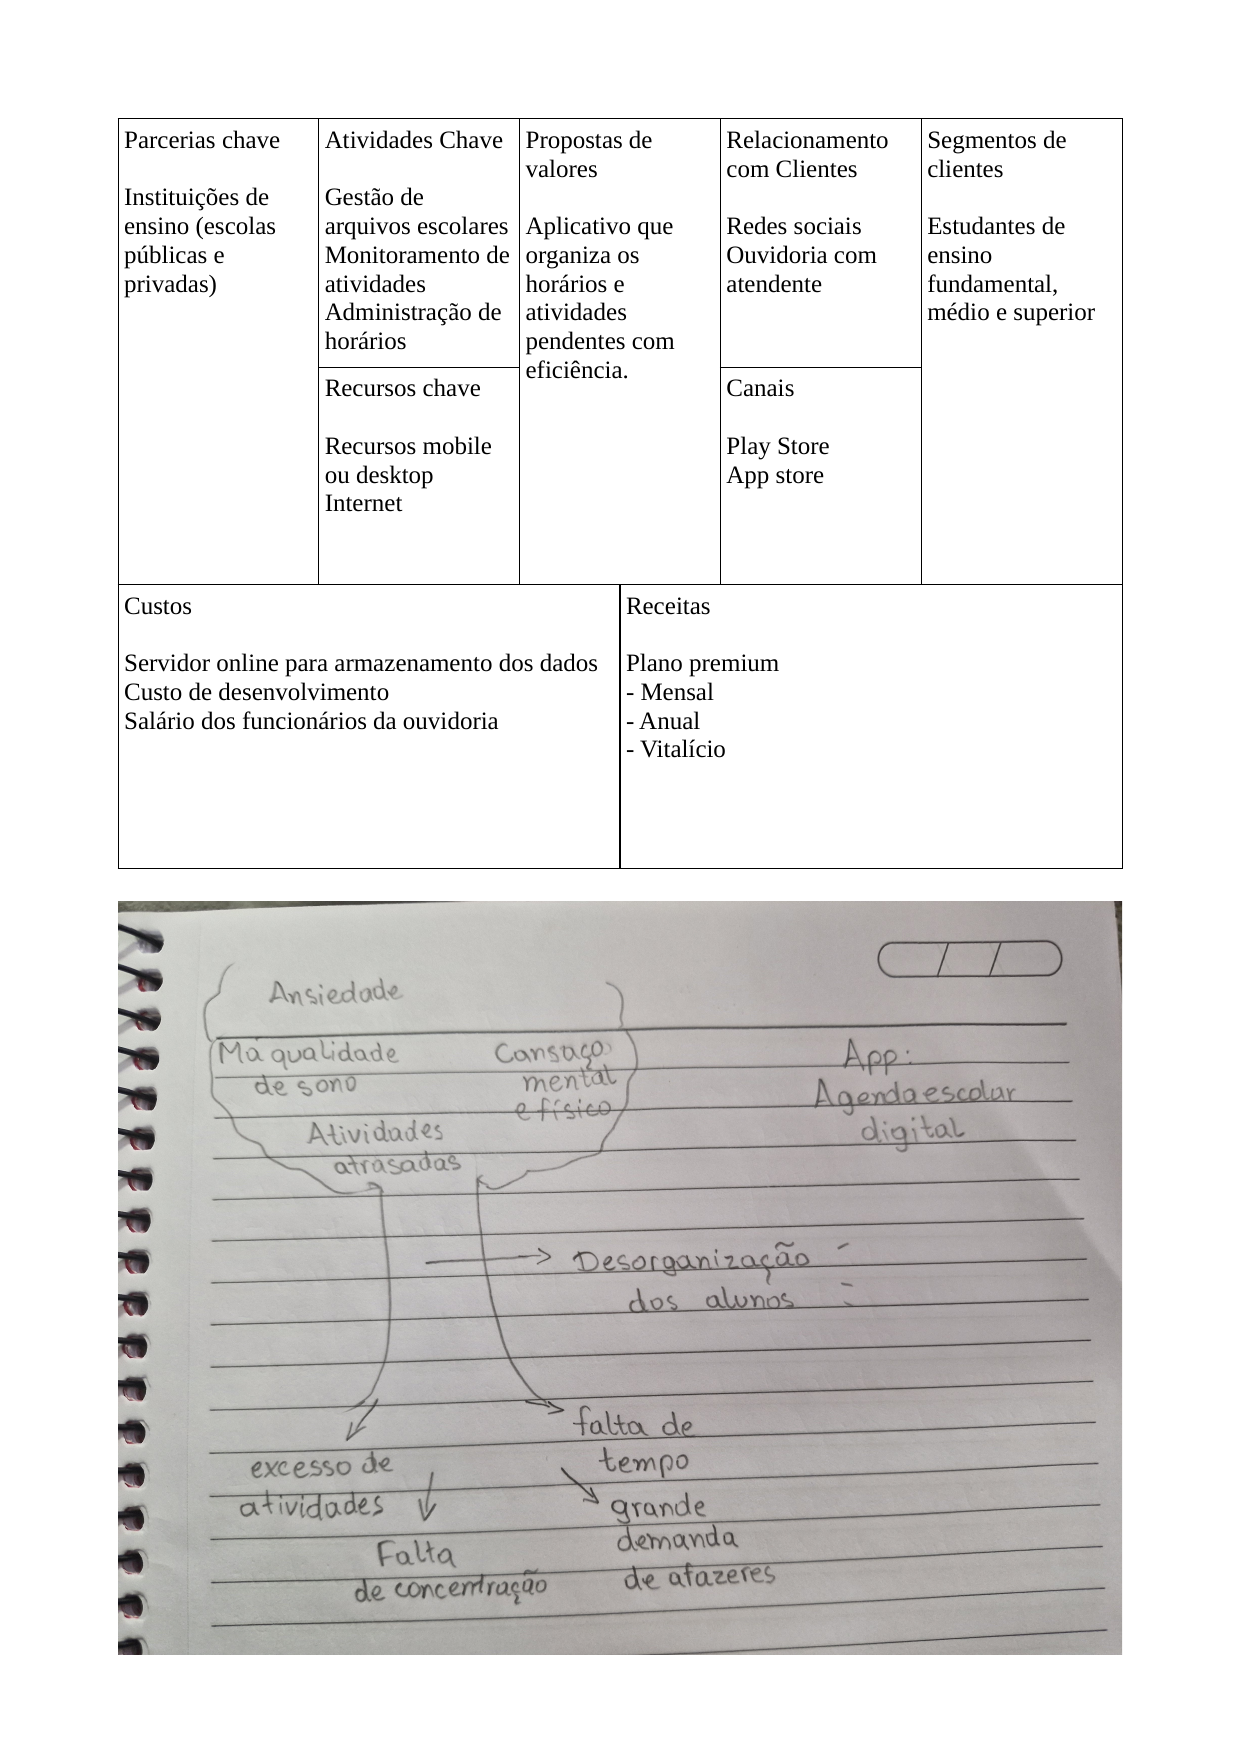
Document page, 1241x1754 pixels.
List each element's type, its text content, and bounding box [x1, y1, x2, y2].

table_header Parcerias chave Instituições de ensino (escolas públicas e privadas) [119, 119, 318, 584]
table_header Relacionamento com Clientes Redes sociais Ouvidoria com atendente [721, 119, 921, 367]
table_header Atividades Chave Gestão de arquivos escolares Monitoramento de atividades Administração de horários [319, 119, 519, 367]
table_cell Receitas Plano premium - Mensal - Anual - Vitalício [621, 585, 1122, 868]
table_header Propostas de valores Aplicativo que organiza os horários e atividades pendentes com eficiência. [520, 119, 720, 584]
picture [118, 901, 1123, 1655]
table_header Segmentos de clientes Estudantes de ensino fundamental, médio e superior [922, 119, 1122, 584]
table_cell Canais Play Store App store [721, 368, 921, 584]
table_cell Recursos chave Recursos mobile ou desktop Internet [319, 368, 519, 584]
table_cell Custos Servidor online para armazenamento dos dados Custo de desenvolvimento Salário dos funcionários da ouvidoria [119, 585, 619, 868]
